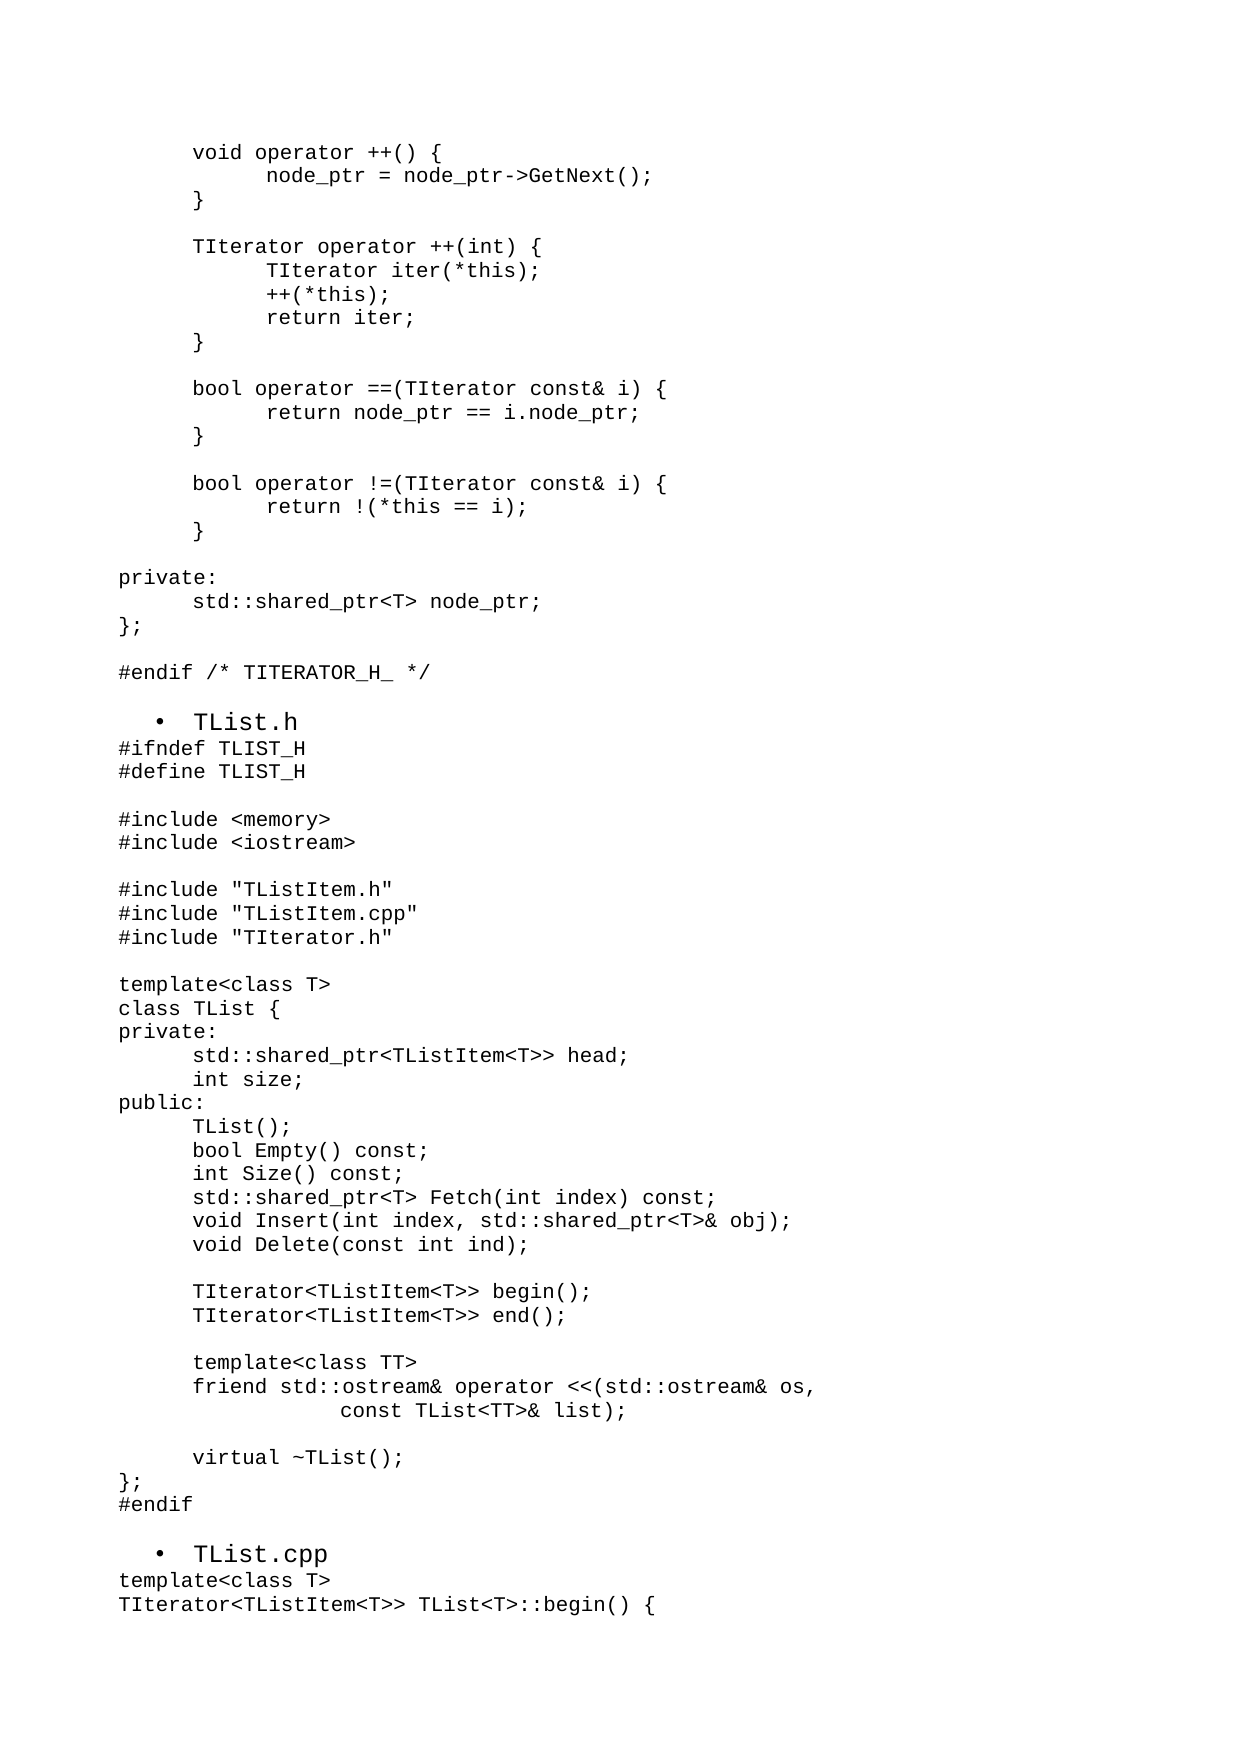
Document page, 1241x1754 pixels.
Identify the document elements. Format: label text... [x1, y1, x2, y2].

text #ifndef TLIST_H [118, 738, 1122, 761]
text #include <iostream> [118, 832, 1122, 856]
text #include "TListItem.cpp" [118, 903, 1122, 927]
text } [118, 331, 1122, 354]
text bool Empty() const; [118, 1139, 1122, 1163]
text #endif [118, 1494, 1122, 1518]
text private: [118, 567, 1122, 591]
text int size; [118, 1069, 1122, 1092]
text TIterator<TListItem<T>> TList<T>::begin() { [118, 1593, 1122, 1617]
text template<class T> [118, 974, 1122, 998]
text TList(); [118, 1116, 1122, 1139]
text #include <memory> [118, 808, 1122, 832]
text return iter; [118, 307, 1122, 331]
text }; [118, 615, 1122, 638]
text template<class TT> [118, 1352, 1122, 1376]
text TIterator operator ++(int) { [118, 236, 1122, 260]
text #include "TListItem.h" [118, 879, 1122, 903]
text }; [118, 1471, 1122, 1494]
text private: [118, 1021, 1122, 1045]
text std::shared_ptr<T> node_ptr; [118, 591, 1122, 615]
text TIterator<TListItem<T>> begin(); [118, 1281, 1122, 1305]
text #endif /* TITERATOR_H_ */ [118, 662, 1122, 686]
text TIterator<TListItem<T>> end(); [118, 1305, 1122, 1329]
list TList.h [156, 709, 1122, 738]
text std::shared_ptr<T> Fetch(int index) const; [118, 1187, 1122, 1211]
text #define TLIST_H [118, 761, 1122, 785]
text } [118, 426, 1122, 449]
text virtual ~TList(); [118, 1447, 1122, 1471]
text node_ptr = node_ptr->GetNext(); [118, 165, 1122, 189]
text public: [118, 1092, 1122, 1116]
text int Size() const; [118, 1163, 1122, 1187]
text TIterator iter(*this); [118, 260, 1122, 284]
text } [118, 189, 1122, 213]
list TList.cpp [156, 1542, 1122, 1570]
text template<class T> [118, 1570, 1122, 1593]
text std::shared_ptr<TListItem<T>> head; [118, 1045, 1122, 1069]
text void operator ++() { [118, 142, 1122, 165]
text friend std::ostream& operator <<(std::ostream& os, [118, 1376, 1122, 1400]
text return !(*this == i); [118, 496, 1122, 520]
text void Insert(int index, std::shared_ptr<T>& obj); [118, 1211, 1122, 1234]
text #include "TIterator.h" [118, 927, 1122, 950]
text class TList { [118, 998, 1122, 1021]
text bool operator !=(TIterator const& i) { [118, 473, 1122, 496]
text void Delete(const int ind); [118, 1234, 1122, 1258]
text ++(*this); [118, 284, 1122, 307]
text } [118, 520, 1122, 544]
text return node_ptr == i.node_ptr; [118, 402, 1122, 426]
text const TList<TT>& list); [118, 1400, 1122, 1423]
text bool operator ==(TIterator const& i) { [118, 378, 1122, 402]
